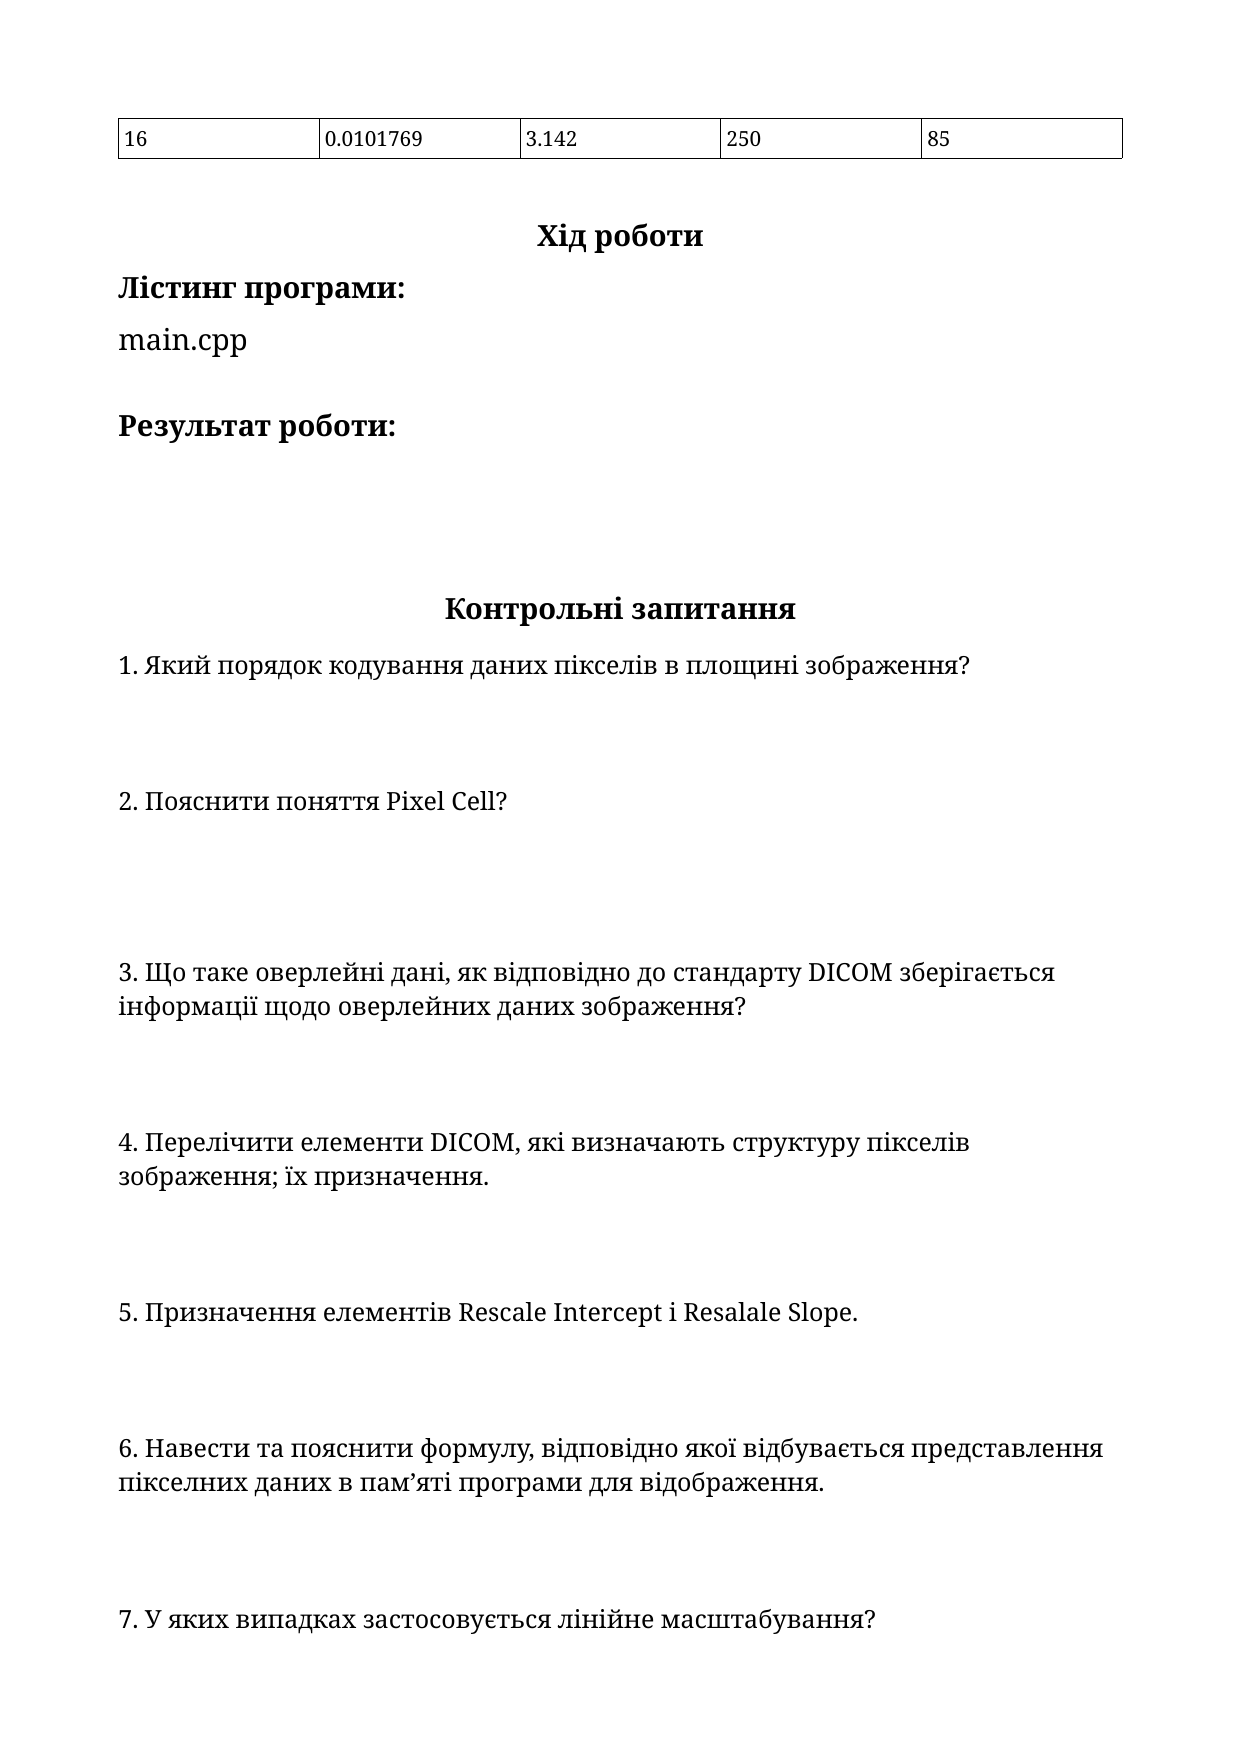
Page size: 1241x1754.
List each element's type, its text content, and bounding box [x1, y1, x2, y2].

table_cell 0.0101769 [320, 119, 520, 158]
text Хід роботи [118, 216, 1122, 255]
text Результат роботи: [118, 405, 1122, 445]
text 3. Що таке оверлейні дані, як відповідно до стандарту DICOM зберігається інформації щодо оверлейних даних зображення? [118, 954, 1122, 1022]
table_cell 85 [922, 119, 1122, 158]
text 1. Який порядок кодування даних пікселів в площині зображення? [118, 648, 1122, 682]
text 7. У яких випадках застосовується лінійне масштабування? [118, 1601, 1122, 1635]
text 2. Пояснити поняття Pixel Cell? [118, 784, 1122, 818]
text 6. Навести та пояснити формулу, відповідно якої відбувається представлення пікселних даних в пам’яті програми для відображення. [118, 1431, 1122, 1499]
text 4. Перелічити елементи DICOM, які визначають структуру пікселів зображення; їх призначення. [118, 1124, 1122, 1193]
text main.cpp [118, 319, 1122, 358]
table_cell 3.142 [521, 119, 720, 158]
text Лістинг програми: [118, 267, 1122, 307]
text 5. Призначення елементів Rescale Intercept і Resalale Slope. [118, 1295, 1122, 1329]
table_cell 250 [721, 119, 921, 158]
table_cell 16 [119, 119, 319, 158]
text Контрольні запитання [118, 588, 1122, 628]
